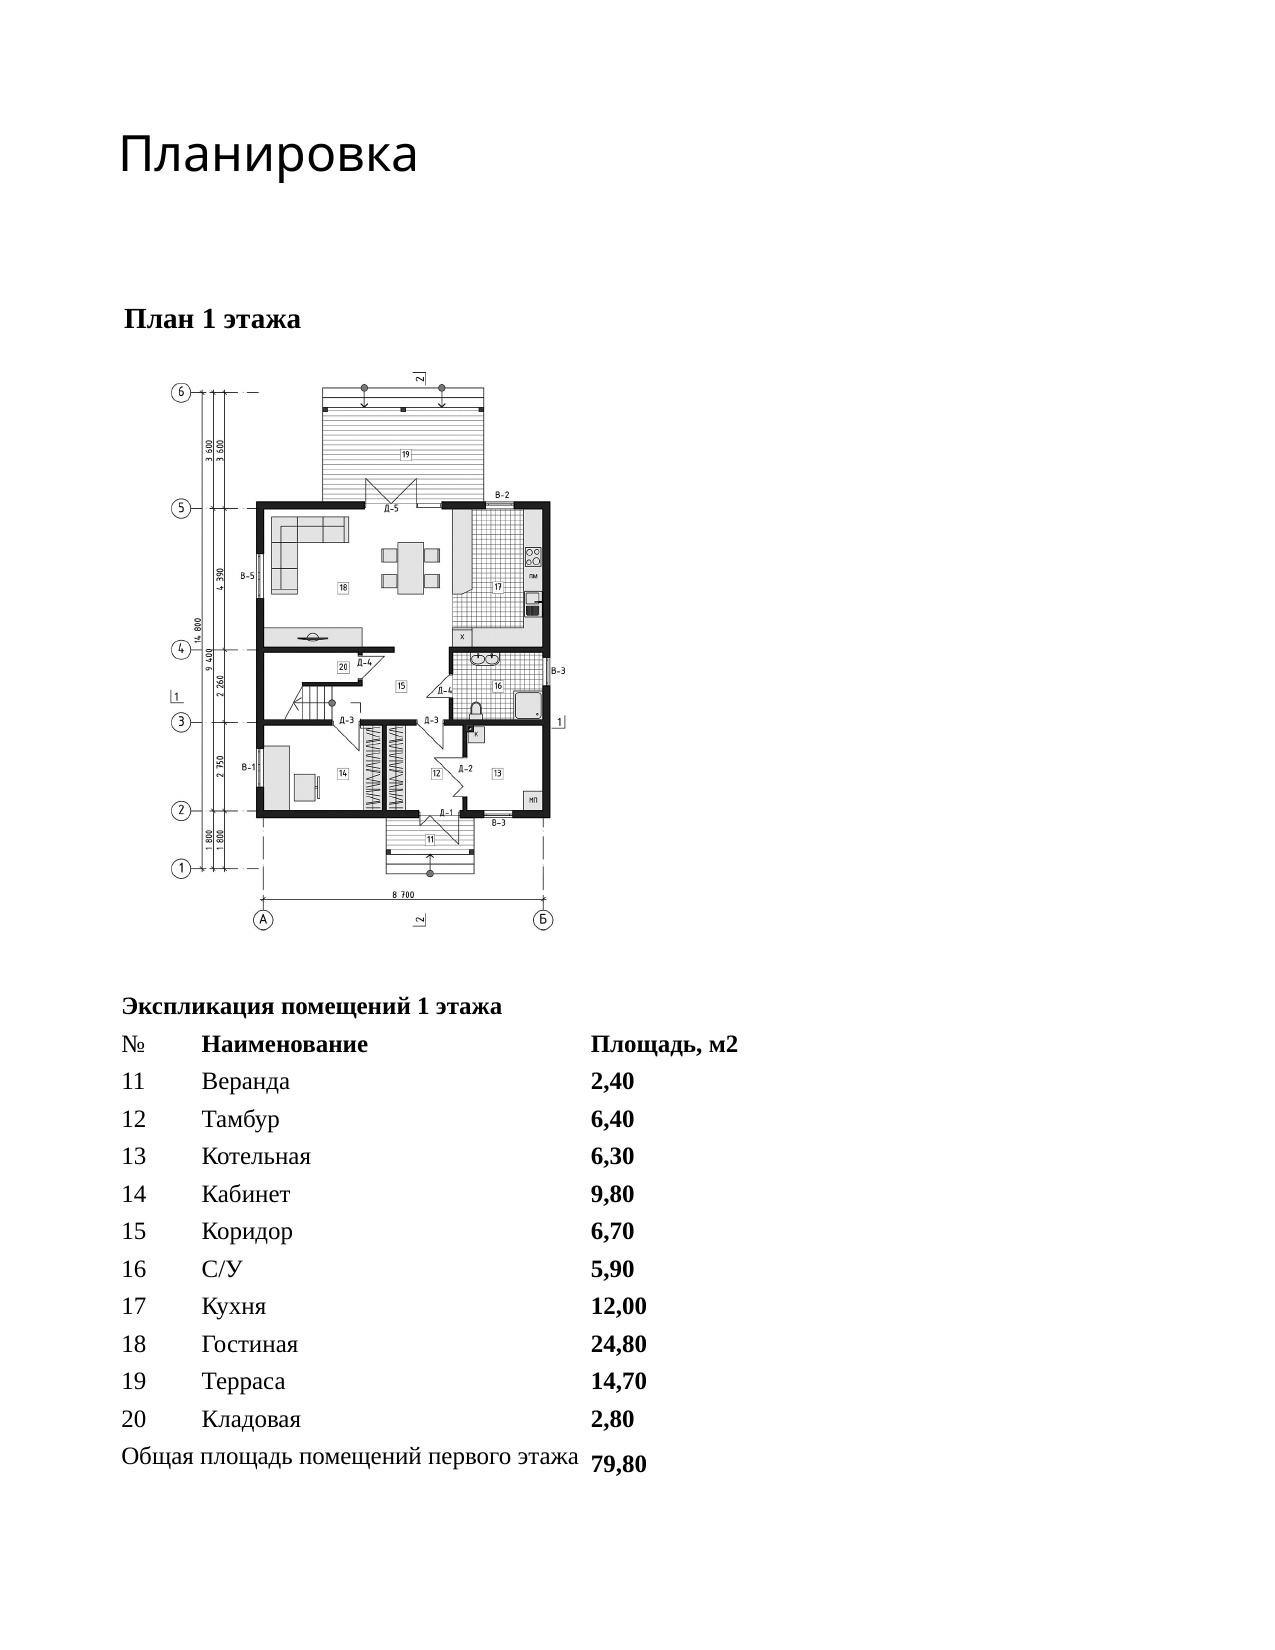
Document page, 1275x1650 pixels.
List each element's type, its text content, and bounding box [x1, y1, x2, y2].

table_cell Тамбур [201, 1095, 591, 1133]
table_cell Общая площадь помещений первого этажа [121, 1433, 591, 1485]
table_cell 2,40 [591, 1058, 762, 1095]
table_cell Кухня [201, 1283, 591, 1320]
table_cell Кабинет [201, 1170, 591, 1208]
table_cell Котельная [201, 1133, 591, 1170]
table_cell 19 [121, 1358, 201, 1395]
table_cell № [121, 1020, 201, 1058]
table_header [118, 296, 630, 980]
table_cell Кладовая [201, 1395, 591, 1433]
table_cell 17 [121, 1283, 201, 1320]
table_cell [121, 338, 619, 977]
table_header Экспликация помещений 1 этажа [121, 983, 762, 1020]
table_cell Коридор [201, 1208, 591, 1245]
table_cell Площадь, м2 [591, 1020, 762, 1058]
table_cell 14,70 [591, 1358, 762, 1395]
table_header План 1 этажа [121, 299, 619, 338]
table_cell Наименование [201, 1020, 591, 1058]
table_cell С/У [201, 1245, 591, 1283]
table_cell 20 [121, 1395, 201, 1433]
table_cell 9,80 [591, 1170, 762, 1208]
table_cell 2,80 [591, 1395, 762, 1433]
table_cell Веранда [201, 1058, 591, 1095]
table_cell Терраса [201, 1358, 591, 1395]
picture [136, 341, 609, 969]
table_cell Гостиная [201, 1320, 591, 1358]
table_cell 12 [121, 1095, 201, 1133]
table_cell 24,80 [591, 1320, 762, 1358]
subtitle Планировка [118, 118, 1157, 186]
table_cell 18 [121, 1320, 201, 1358]
table_cell 6,30 [591, 1133, 762, 1170]
table_cell 13 [121, 1133, 201, 1170]
table_cell 16 [121, 1245, 201, 1283]
table_cell 15 [121, 1208, 201, 1245]
table_cell 79,80 [591, 1433, 762, 1485]
table_header [118, 980, 772, 1488]
table_cell 6,40 [591, 1095, 762, 1133]
table_cell 11 [121, 1058, 201, 1095]
table_cell 12,00 [591, 1283, 762, 1320]
table_cell 14 [121, 1170, 201, 1208]
table_cell 6,70 [591, 1208, 762, 1245]
table_cell 5,90 [591, 1245, 762, 1283]
